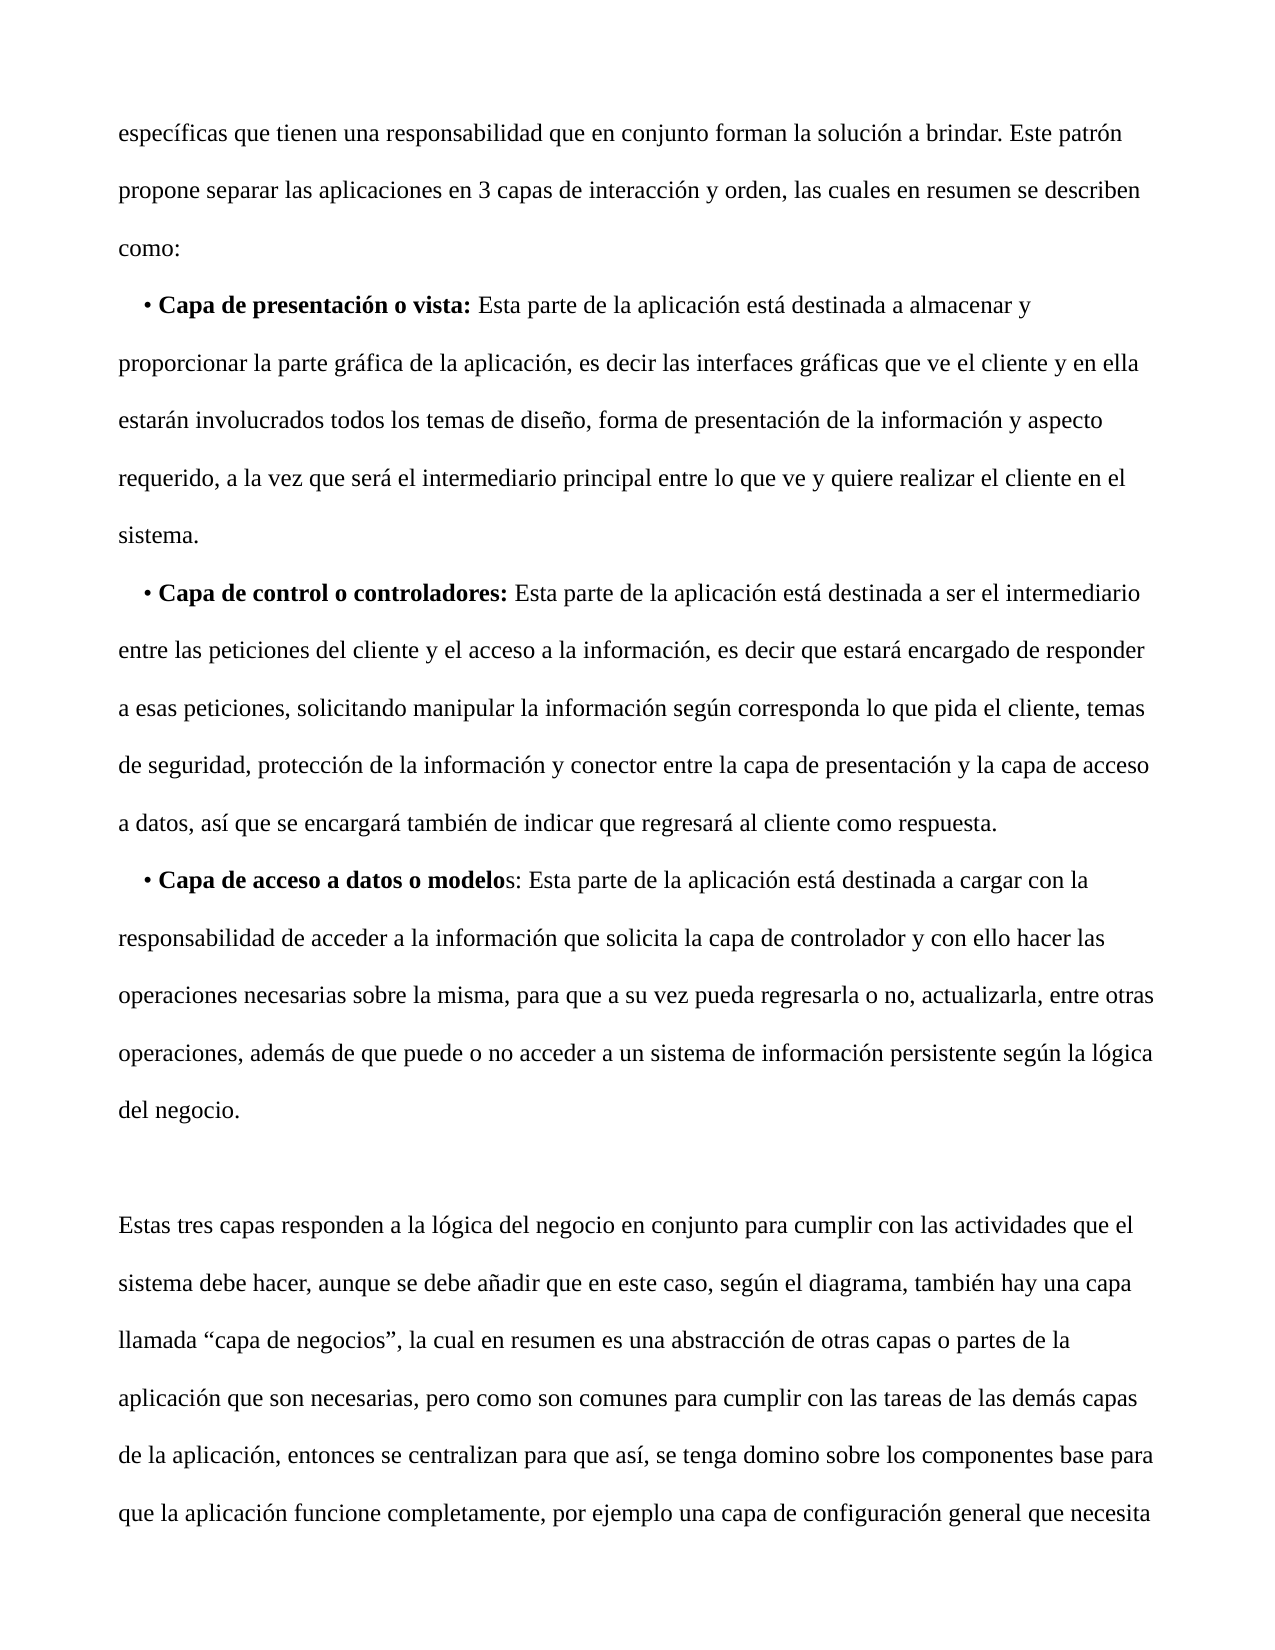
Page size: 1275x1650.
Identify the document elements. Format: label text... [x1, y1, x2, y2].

text específicas que tienen una responsabilidad que en conjunto forman la solución a brindar. Este patrón propone separar las aplicaciones en 3 capas de interacción y orden, las cuales en resumen se describen como: [118, 118, 1157, 262]
text • Capa de control o controladores: Esta parte de la aplicación está destinada a ser el intermediario entre las peticiones del cliente y el acceso a la información, es decir que estará encargado de responder a esas peticiones, solicitando manipular la información según corresponda lo que pida el cliente, temas de seguridad, protección de la información y conector entre la capa de presentación y la capa de acceso a datos, así que se encargará también de indicar que regresará al cliente como respuesta. [118, 578, 1157, 837]
text Estas tres capas responden a la lógica del negocio en conjunto para cumplir con las actividades que el sistema debe hacer, aunque se debe añadir que en este caso, según el diagrama, también hay una capa llamada “capa de negocios”, la cual en resumen es una abstracción de otras capas o partes de la aplicación que son necesarias, pero como son comunes para cumplir con las tareas de las demás capas de la aplicación, entonces se centralizan para que así, se tenga domino sobre los componentes base para que la aplicación funcione completamente, por ejemplo una capa de configuración general que necesita [118, 1211, 1157, 1527]
text • Capa de acceso a datos o modelos: Esta parte de la aplicación está destinada a cargar con la responsabilidad de acceder a la información que solicita la capa de controlador y con ello hacer las operaciones necesarias sobre la misma, para que a su vez pueda regresarla o no, actualizarla, entre otras operaciones, además de que puede o no acceder a un sistema de información persistente según la lógica del negocio. [118, 866, 1157, 1124]
text • Capa de presentación o vista: Esta parte de la aplicación está destinada a almacenar y proporcionar la parte gráfica de la aplicación, es decir las interfaces gráficas que ve el cliente y en ella estarán involucrados todos los temas de diseño, forma de presentación de la información y aspecto requerido, a la vez que será el intermediario principal entre lo que ve y quiere realizar el cliente en el sistema. [118, 291, 1157, 549]
